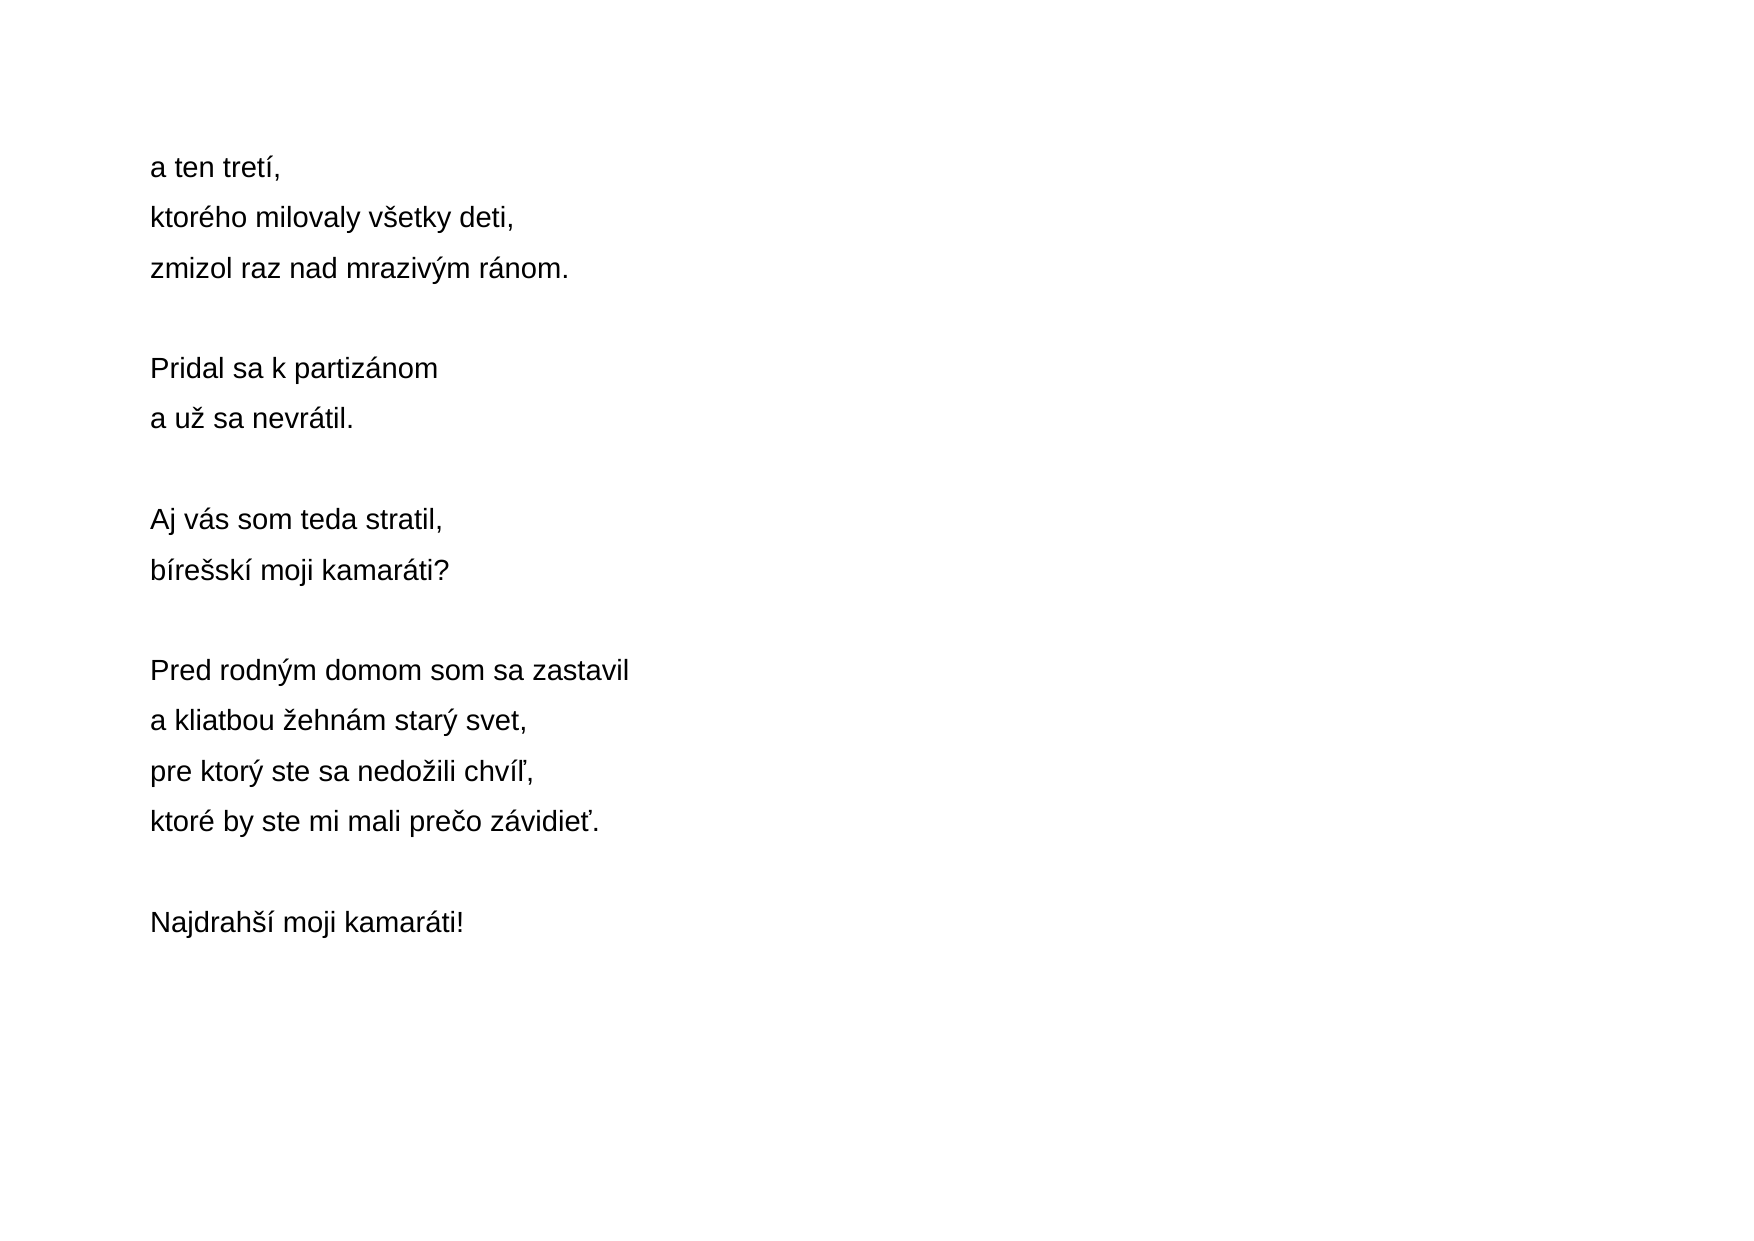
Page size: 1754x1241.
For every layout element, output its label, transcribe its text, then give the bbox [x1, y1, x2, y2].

text Aj vás som teda stratil, [150, 502, 1243, 536]
text ktorého milovaly všetky deti, [150, 200, 1243, 234]
text Pridal sa k partizánom [150, 351, 1243, 385]
text Pred rodným domom som sa zastavil [150, 653, 1243, 687]
text Najdrahší moji kamaráti! [150, 905, 1243, 938]
text a ten tretí, [150, 150, 1243, 183]
text pre ktorý ste sa nedožili chvíľ, [150, 754, 1243, 787]
text bírešskí moji kamaráti? [150, 552, 1243, 586]
text ktoré by ste mi mali prečo závidieť. [150, 804, 1243, 838]
text a kliatbou žehnám starý svet, [150, 703, 1243, 737]
text zmizol raz nad mrazivým ránom. [150, 251, 1243, 284]
text a už sa nevrátil. [150, 402, 1243, 435]
